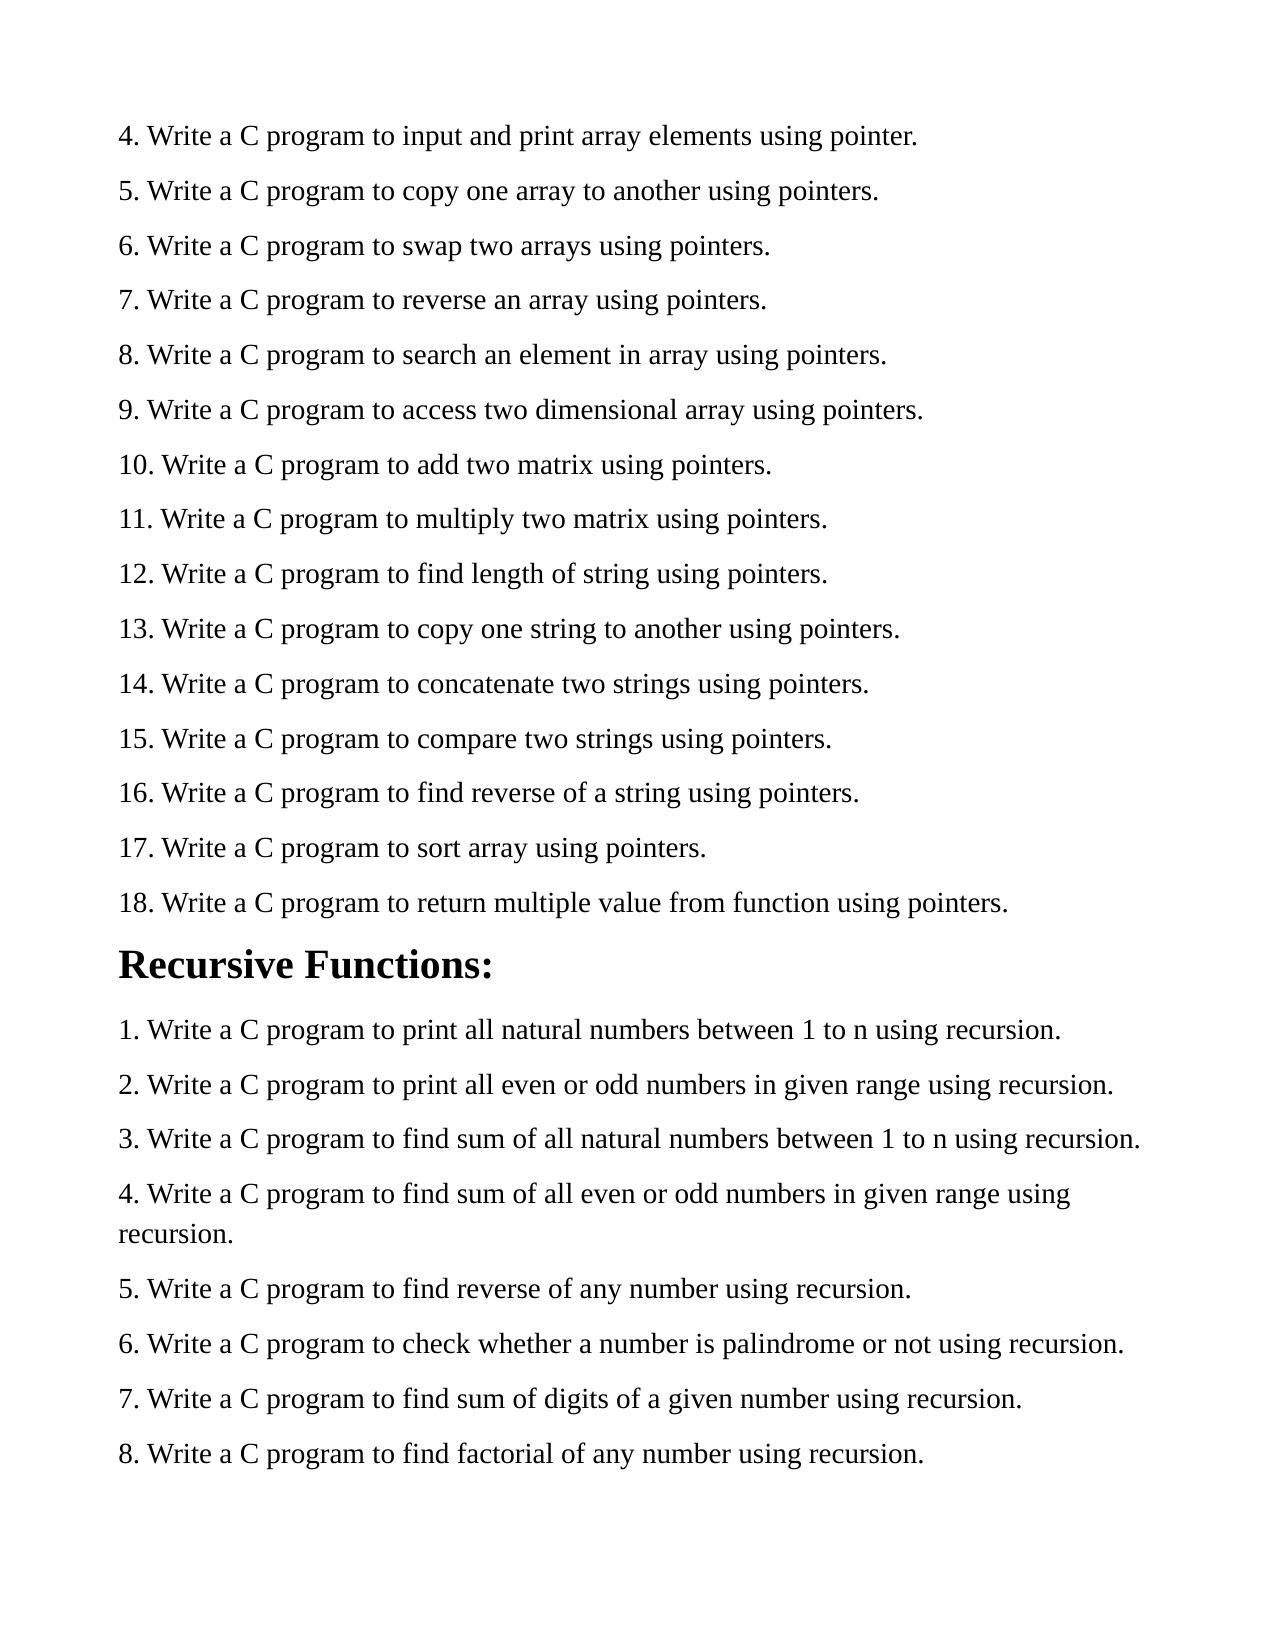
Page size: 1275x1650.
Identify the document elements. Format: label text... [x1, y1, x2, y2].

text 12. Write a C program to find length of string using pointers. [118, 556, 1157, 590]
text 7. Write a C program to reverse an array using pointers. [118, 282, 1157, 316]
text 18. Write a C program to return multiple value from function using pointers. [118, 885, 1157, 919]
text 15. Write a C program to compare two strings using pointers. [118, 721, 1157, 754]
text 14. Write a C program to concatenate two strings using pointers. [118, 666, 1157, 699]
text 2. Write a C program to print all even or odd numbers in given range using recursion. [118, 1067, 1157, 1100]
text 6. Write a C program to check whether a number is palindrome or not using recursion. [118, 1326, 1157, 1360]
text 4. Write a C program to input and print array elements using pointer. [118, 118, 1157, 152]
text 5. Write a C program to find reverse of any number using recursion. [118, 1271, 1157, 1305]
text 4. Write a C program to find sum of all even or odd numbers in given range using recursion. [118, 1176, 1157, 1250]
text 10. Write a C program to add two matrix using pointers. [118, 447, 1157, 480]
text 17. Write a C program to sort array using pointers. [118, 830, 1157, 864]
text 13. Write a C program to copy one string to another using pointers. [118, 611, 1157, 645]
text 11. Write a C program to multiply two matrix using pointers. [118, 502, 1157, 535]
text 7. Write a C program to find sum of digits of a given number using recursion. [118, 1381, 1157, 1414]
text 1. Write a C program to print all natural numbers between 1 to n using recursion. [118, 1012, 1157, 1046]
text 9. Write a C program to access two dimensional array using pointers. [118, 392, 1157, 426]
text 8. Write a C program to search an element in array using pointers. [118, 337, 1157, 371]
text 16. Write a C program to find reverse of a string using pointers. [118, 776, 1157, 809]
text 6. Write a C program to swap two arrays using pointers. [118, 228, 1157, 261]
text 3. Write a C program to find sum of all natural numbers between 1 to n using recursion. [118, 1122, 1157, 1155]
text 8. Write a C program to find factorial of any number using recursion. [118, 1436, 1157, 1469]
text Recursive Functions: [118, 940, 1157, 988]
text 5. Write a C program to copy one array to another using pointers. [118, 173, 1157, 206]
